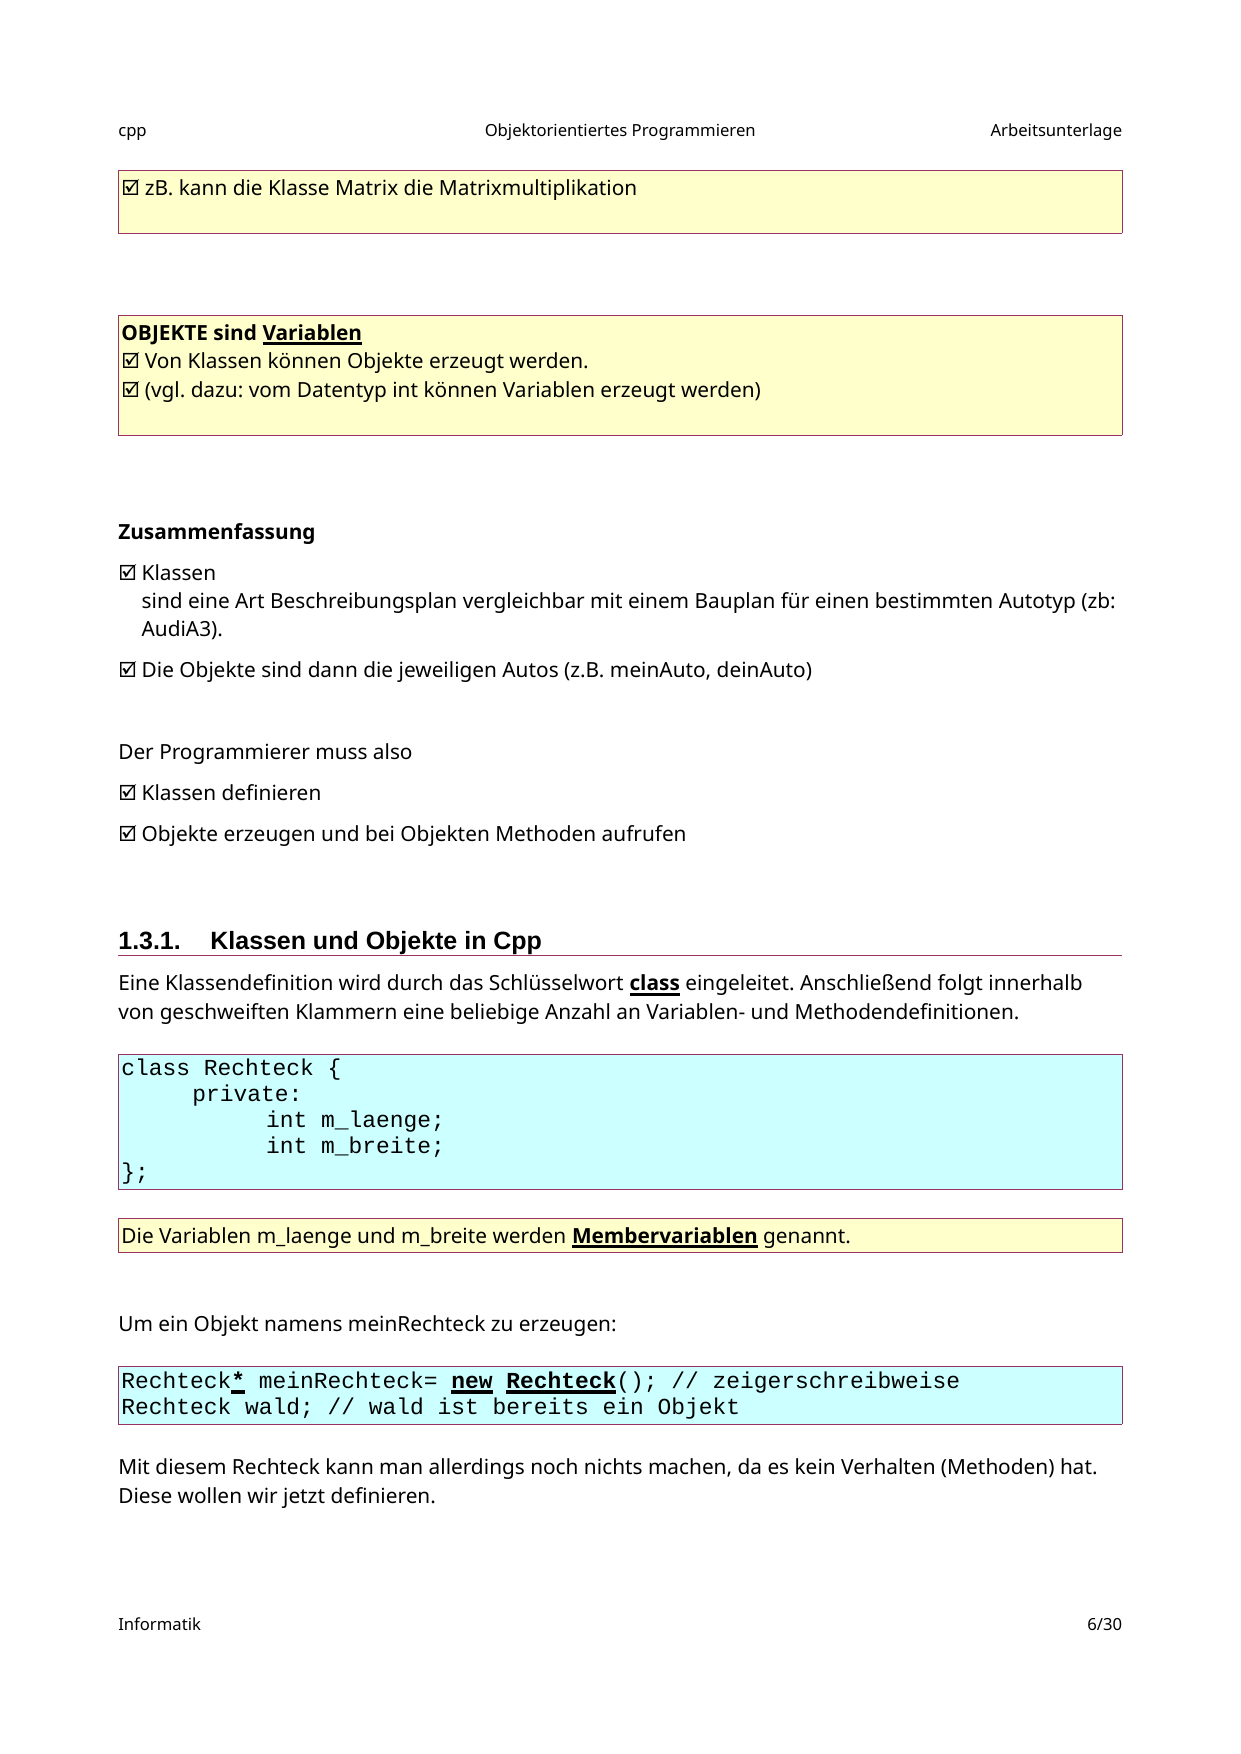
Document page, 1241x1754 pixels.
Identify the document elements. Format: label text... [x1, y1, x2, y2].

subtitle Klassen und Objekte in Cpp [118, 926, 1122, 955]
text Rechteck* meinRechteck= new Rechteck(); // zeigerschreibweise Rechteck wald; // wald ist bereits ein Objekt [119, 1367, 1122, 1424]
text Um ein Objekt namens meinRechteck zu erzeugen: [118, 1309, 1122, 1338]
list Klassen definieren [118, 778, 1122, 807]
text class Rechteck { [119, 1055, 1122, 1080]
text int m_laenge; [119, 1106, 1122, 1132]
list Objekte erzeugen und bei Objekten Methoden aufrufen [118, 819, 1122, 848]
list zB. kann die Klasse Matrix die Matrixmultiplikation [119, 171, 1122, 199]
text Der Programmierer muss also [118, 737, 1122, 766]
text OBJEKTE sind Variablen [119, 316, 1122, 343]
text Mit diesem Rechteck kann man allerdings noch nichts machen, da es kein Verhalten (Methoden) hat. Diese wollen wir jetzt definieren. [118, 1452, 1122, 1509]
text Zusammenfassung [118, 517, 1122, 545]
list Die Objekte sind dann die jeweiligen Autos (z.B. meinAuto, deinAuto) [118, 656, 1122, 684]
text Eine Klassendefinition wird durch das Schlüsselwort class eingeleitet. Anschließend folgt innerhalb von geschweiften Klammern eine beliebige Anzahl an Variablen- und Methodendefinitionen. [118, 968, 1122, 1025]
text int m_breite; [119, 1132, 1122, 1157]
text }; [119, 1157, 1122, 1189]
list Klassen sind eine Art Beschreibungsplan vergleichbar mit einem Bauplan für einen bestimmten Autotyp (zb: AudiA3). [118, 558, 1122, 643]
list Von Klassen können Objekte erzeugt werden. [119, 343, 1122, 372]
list (vgl. dazu: vom Datentyp int können Variablen erzeugt werden) [119, 372, 1122, 400]
text Die Variablen m_laenge und m_breite werden Membervariablen genannt. [119, 1219, 1122, 1252]
text private: [119, 1080, 1122, 1106]
